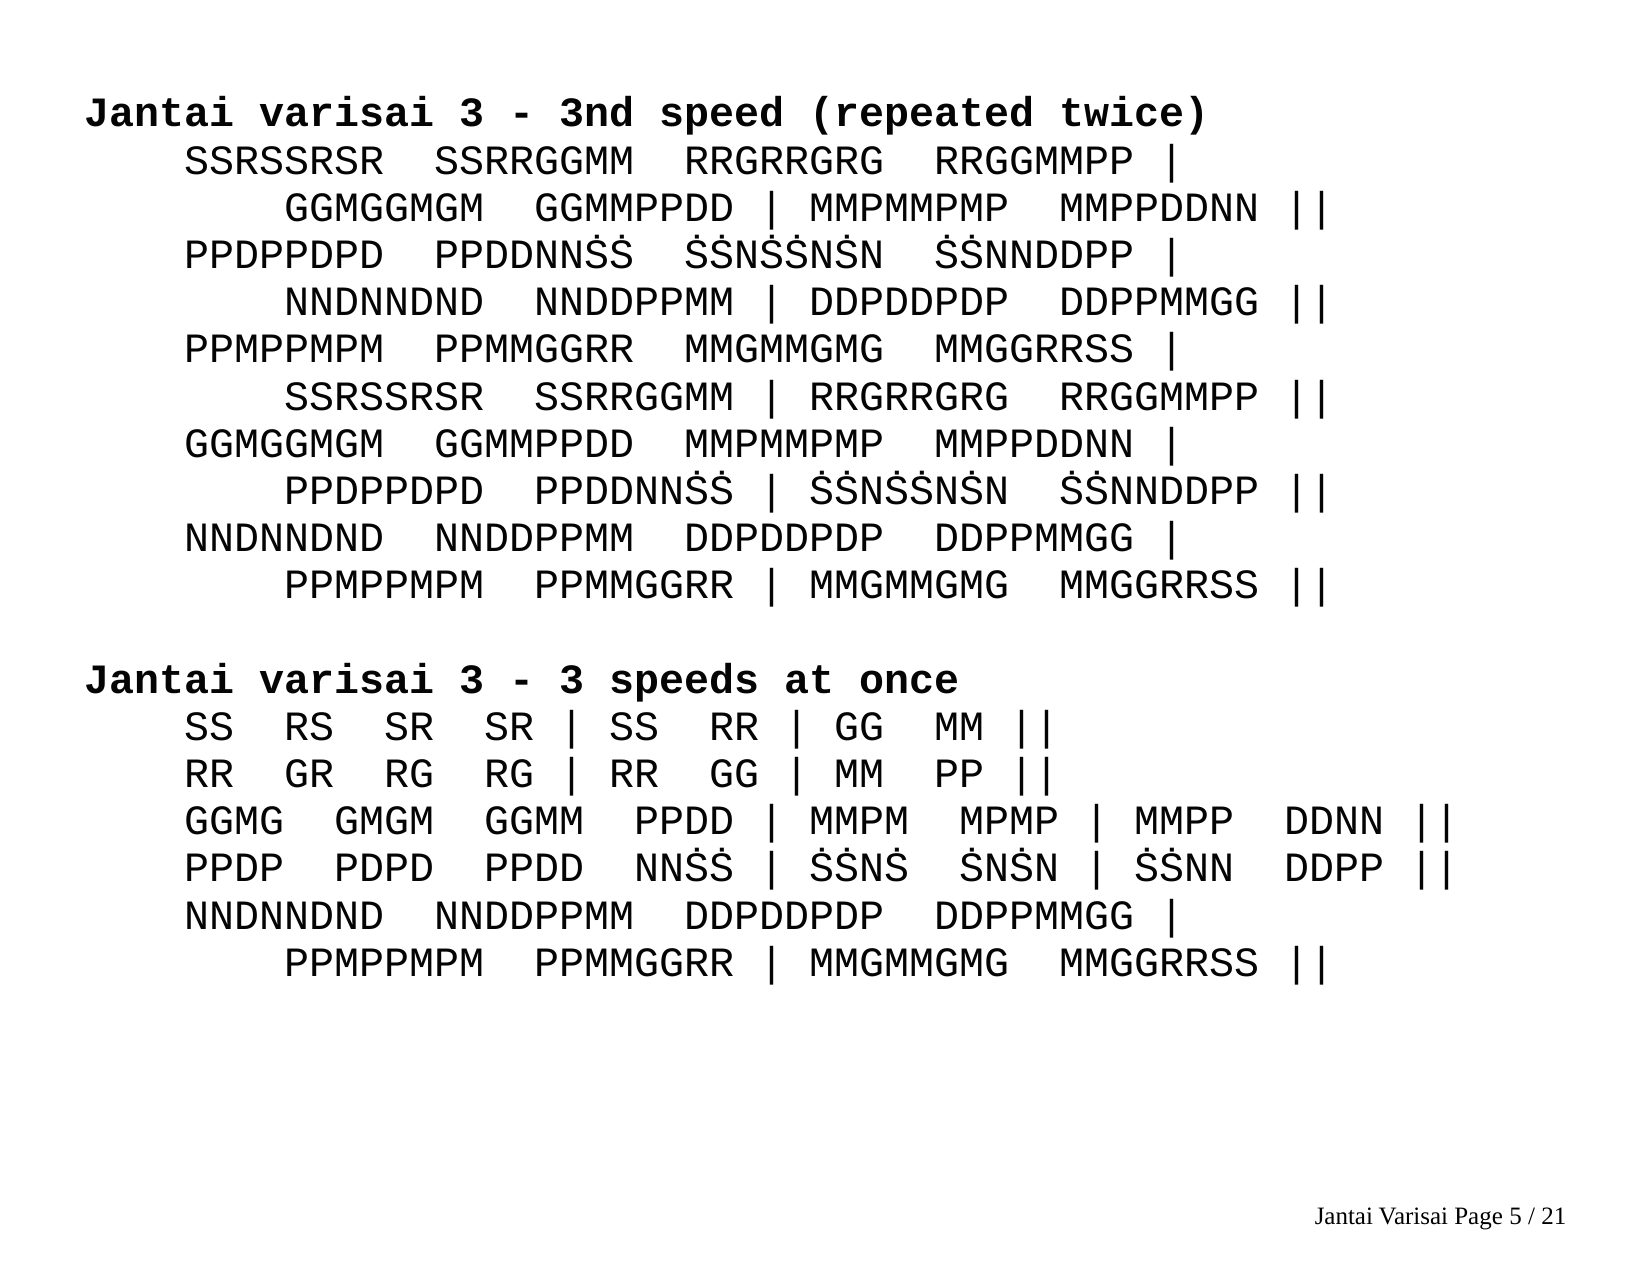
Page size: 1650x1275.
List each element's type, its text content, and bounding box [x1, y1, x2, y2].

text NNDNNDND NNDDPPMM DDPDDPDP DDPPMMGG | [84, 894, 1566, 942]
text GGMGGMGM GGMMPPDD MMPMMPMP MMPPDDNN | [84, 422, 1566, 470]
text Jantai varisai 3 - 3nd speed (repeated twice) [84, 92, 1566, 139]
text SSRSSRSR SSRRGGMM RRGRRGRG RRGGMMPP | [84, 139, 1566, 187]
text PPMPPMPM PPMMGGRR | MMGMMGMG MMGGRRSS || [84, 942, 1566, 989]
text Jantai varisai 3 - 3 speeds at once [84, 658, 1566, 706]
text PPDP PDPD PPDD NNṠṠ | ṠṠNṠ ṠNṠN | ṠṠNN DDPP || [84, 847, 1566, 894]
text RR GR RG RG | RR GG | MM PP || [84, 753, 1566, 800]
text SSRSSRSR SSRRGGMM | RRGRRGRG RRGGMMPP || [84, 375, 1566, 422]
text PPMPPMPM PPMMGGRR MMGMMGMG MMGGRRSS | [84, 328, 1566, 375]
text GGMG GMGM GGMM PPDD | MMPM MPMP | MMPP DDNN || [84, 800, 1566, 847]
text NNDNNDND NNDDPPMM DDPDDPDP DDPPMMGG | [84, 517, 1566, 564]
text SS RS SR SR | SS RR | GG MM || [84, 706, 1566, 753]
text GGMGGMGM GGMMPPDD | MMPMMPMP MMPPDDNN || [84, 187, 1566, 234]
text PPDPPDPD PPDDNNṠṠ ṠṠNṠṠNṠN ṠṠNNDDPP | [84, 234, 1566, 281]
text PPDPPDPD PPDDNNṠṠ | ṠṠNṠṠNṠN ṠṠNNDDPP || [84, 470, 1566, 517]
text PPMPPMPM PPMMGGRR | MMGMMGMG MMGGRRSS || [84, 564, 1566, 611]
text NNDNNDND NNDDPPMM | DDPDDPDP DDPPMMGG || [84, 281, 1566, 328]
